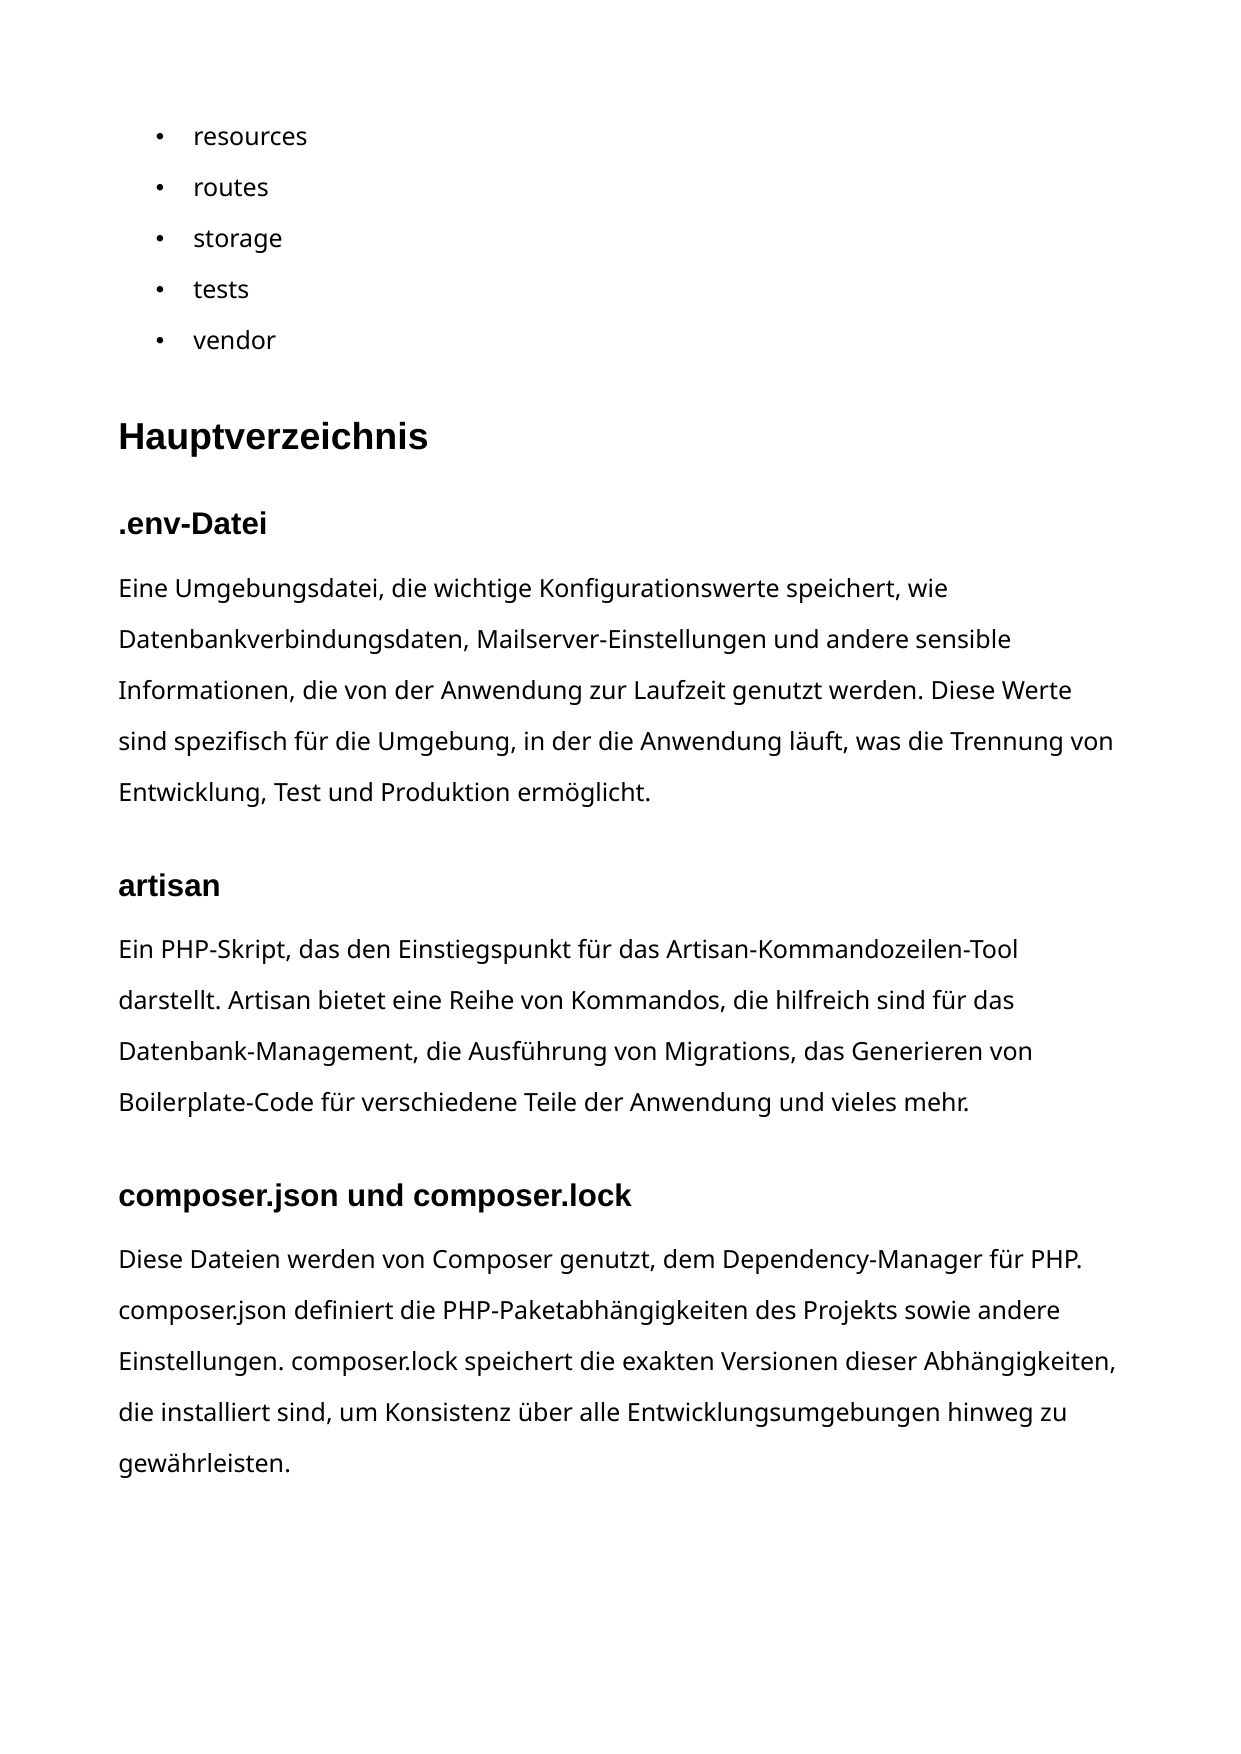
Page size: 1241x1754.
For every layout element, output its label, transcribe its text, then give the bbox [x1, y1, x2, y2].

text Eine Umgebungsdatei, die wichtige Konfigurationswerte speichert, wie Datenbankverbindungsdaten, Mailserver-Einstellungen und andere sensible Informationen, die von der Anwendung zur Laufzeit genutzt werden. Diese Werte sind spezifisch für die Umgebung, in der die Anwendung läuft, was die Trennung von Entwicklung, Test und Produktion ermöglicht. [118, 570, 1122, 808]
subtitle .env-Datei [118, 505, 1122, 541]
list tests [156, 271, 1122, 305]
list storage [156, 220, 1122, 254]
list routes [156, 169, 1122, 203]
subtitle composer.json und composer.lock [118, 1177, 1122, 1213]
text Ein PHP-Skript, das den Einstiegspunkt für das Artisan-Kommandozeilen-Tool darstellt. Artisan bietet eine Reihe von Kommandos, die hilfreich sind für das Datenbank-Management, die Ausführung von Migrations, das Generieren von Boilerplate-Code für verschiedene Teile der Anwendung und vieles mehr. [118, 931, 1122, 1119]
subtitle Hauptverzeichnis [118, 414, 1122, 458]
subtitle artisan [118, 867, 1122, 903]
text Diese Dateien werden von Composer genutzt, dem Dependency-Manager für PHP. composer.json definiert die PHP-Paketabhängigkeiten des Projekts sowie andere Einstellungen. composer.lock speichert die exakten Versionen dieser Abhängigkeiten, die installiert sind, um Konsistenz über alle Entwicklungsumgebungen hinweg zu gewährleisten. [118, 1242, 1122, 1480]
list resources [156, 118, 1122, 152]
list vendor [156, 322, 1122, 356]
